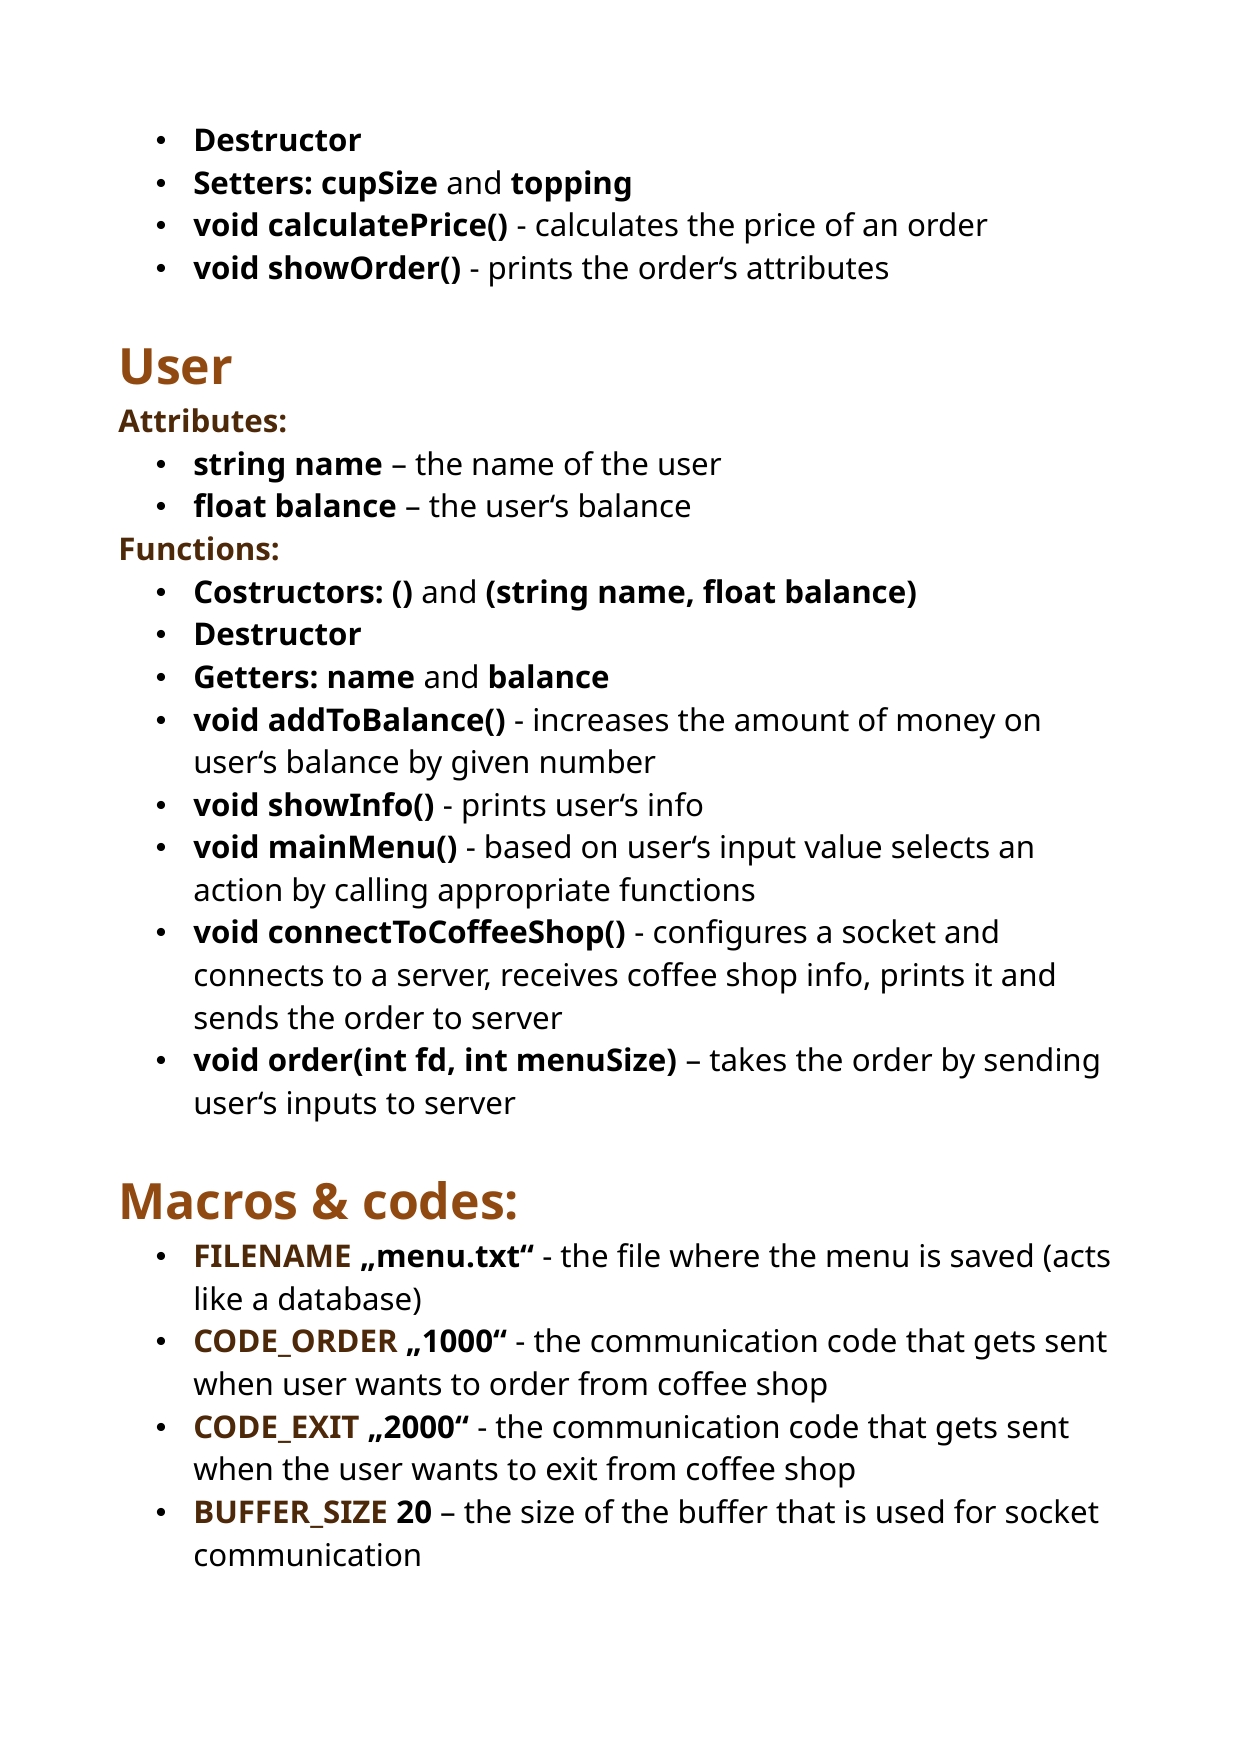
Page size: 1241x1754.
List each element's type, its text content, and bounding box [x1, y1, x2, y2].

list void calculatePrice() - calculates the price of an order [156, 203, 1122, 246]
list BUFFER_SIZE 20 – the size of the buffer that is used for socket communication [156, 1490, 1122, 1575]
list void addToBalance() - increases the amount of money on user‘s balance by given number [156, 697, 1122, 783]
list Costructors: () and (string name, float balance) [156, 570, 1122, 612]
text Macros & codes: [118, 1166, 1122, 1234]
list string name – the name of the user [156, 442, 1122, 484]
list Getters: name and balance [156, 655, 1122, 697]
list CODE_ORDER „1000“ - the communication code that gets sent when user wants to order from coffee shop [156, 1319, 1122, 1405]
list void showInfo() - prints user‘s info [156, 783, 1122, 825]
list float balance – the user‘s balance [156, 484, 1122, 527]
list Destructor [156, 118, 1122, 161]
text User [118, 331, 1122, 399]
list void showOrder() - prints the order‘s attributes [156, 246, 1122, 288]
text Attributes: [118, 399, 1122, 442]
list void order(int fd, int menuSize) – takes the order by sending user‘s inputs to server [156, 1038, 1122, 1123]
list void connectToCoffeeShop() - configures a socket and connects to a server, receives coffee shop info, prints it and sends the order to server [156, 911, 1122, 1038]
list Destructor [156, 612, 1122, 655]
list CODE_EXIT „2000“ - the communication code that gets sent when the user wants to exit from coffee shop [156, 1405, 1122, 1490]
text Functions: [118, 527, 1122, 570]
list FILENAME „menu.txt“ - the file where the menu is saved (acts like a database) [156, 1234, 1122, 1319]
list void mainMenu() - based on user‘s input value selects an action by calling appropriate functions [156, 825, 1122, 911]
list Setters: cupSize and topping [156, 161, 1122, 203]
